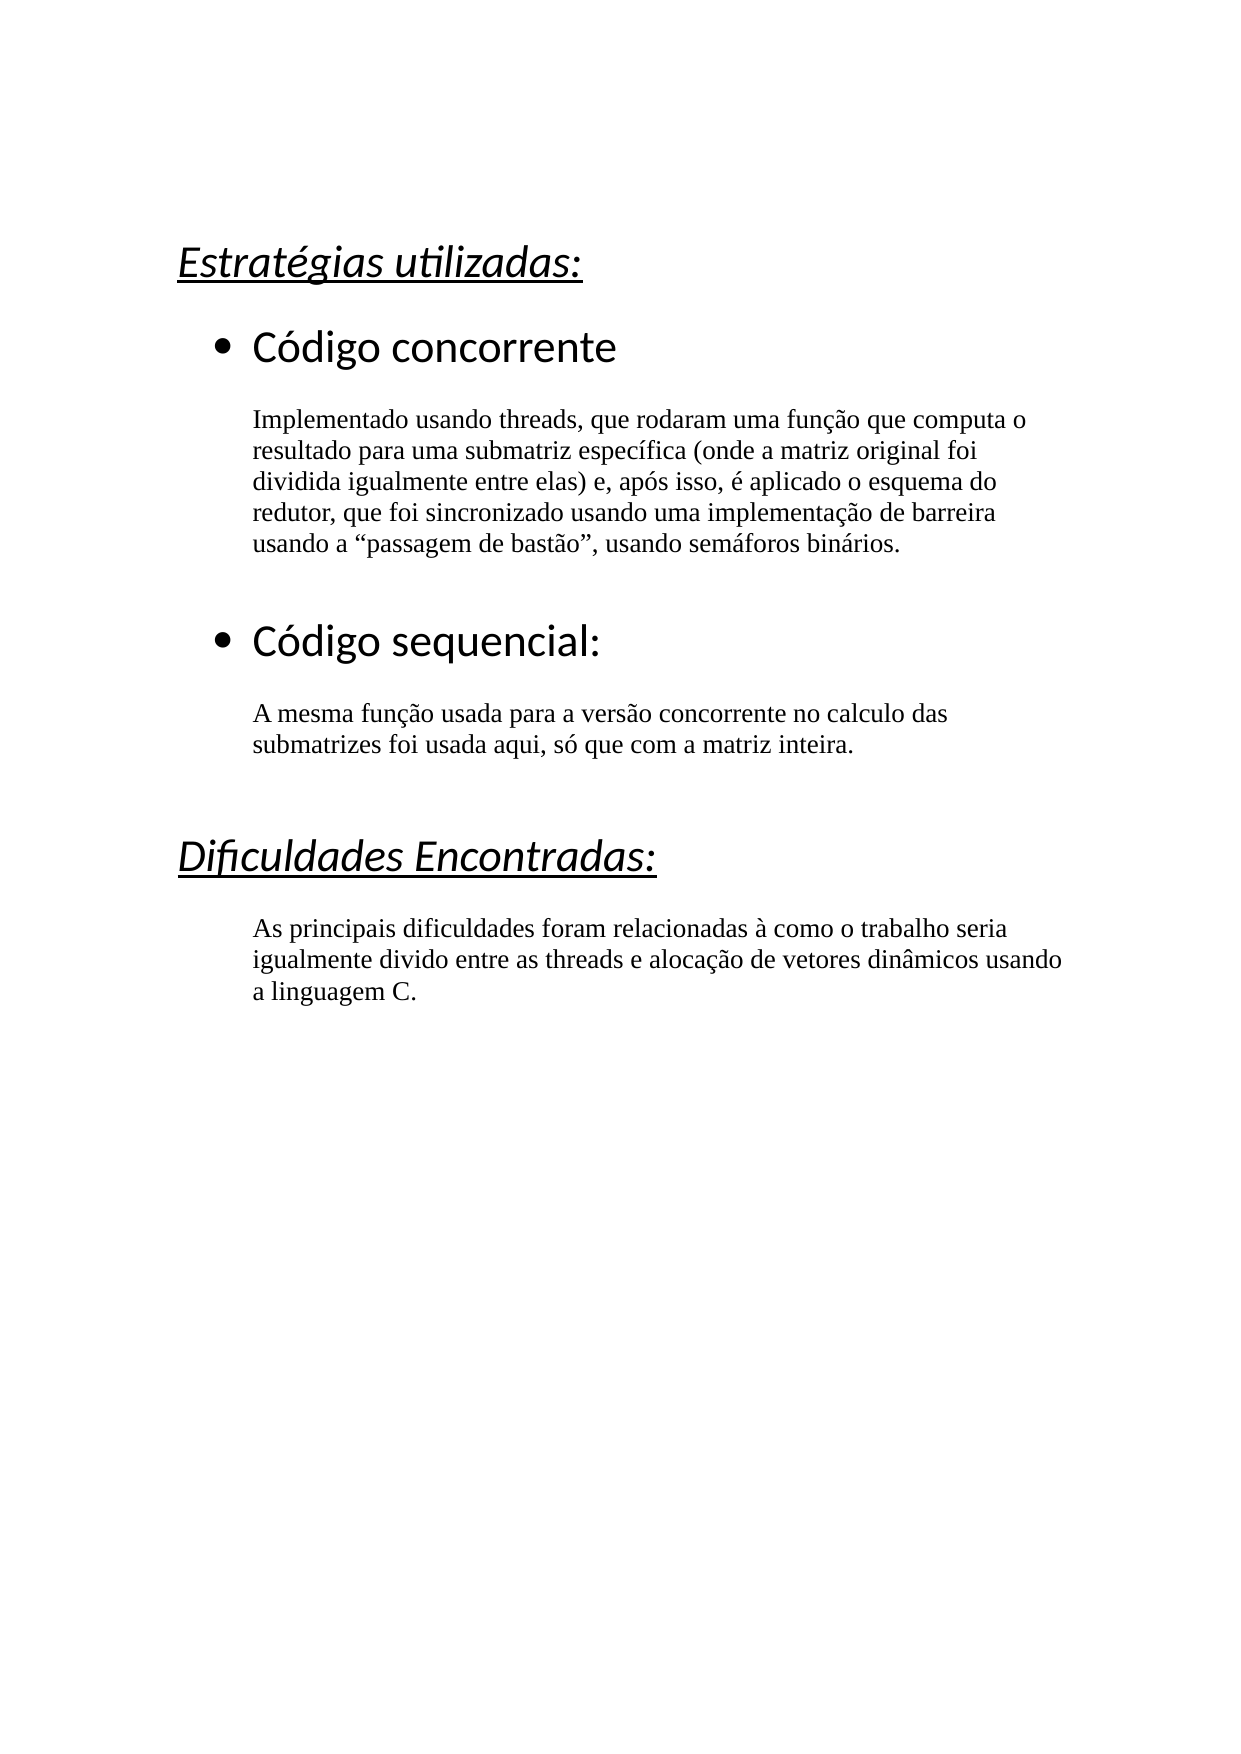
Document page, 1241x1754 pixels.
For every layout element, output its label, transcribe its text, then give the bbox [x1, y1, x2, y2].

list Implementado usando threads, que rodaram uma função que computa o resultado para uma submatriz específica (onde a matriz original foi dividida igualmente entre elas) e, após isso, é aplicado o esquema do redutor, que foi sincronizado usando uma implementação de barreira usando a “passagem de bastão”, usando semáforos binários. [215, 403, 1063, 559]
list Código sequencial: [215, 612, 1063, 668]
list Código concorrente [215, 318, 1063, 374]
list As principais dificuldades foram relacionadas à como o trabalho seria igualmente divido entre as threads e alocação de vetores dinâmicos usando a linguagem C. [215, 912, 1063, 1006]
text Dificuldades Encontradas: [177, 827, 1063, 883]
list A mesma função usada para a versão concorrente no calculo das submatrizes foi usada aqui, só que com a matriz inteira. [215, 697, 1063, 759]
text Estratégias utilizadas: [177, 233, 1063, 289]
